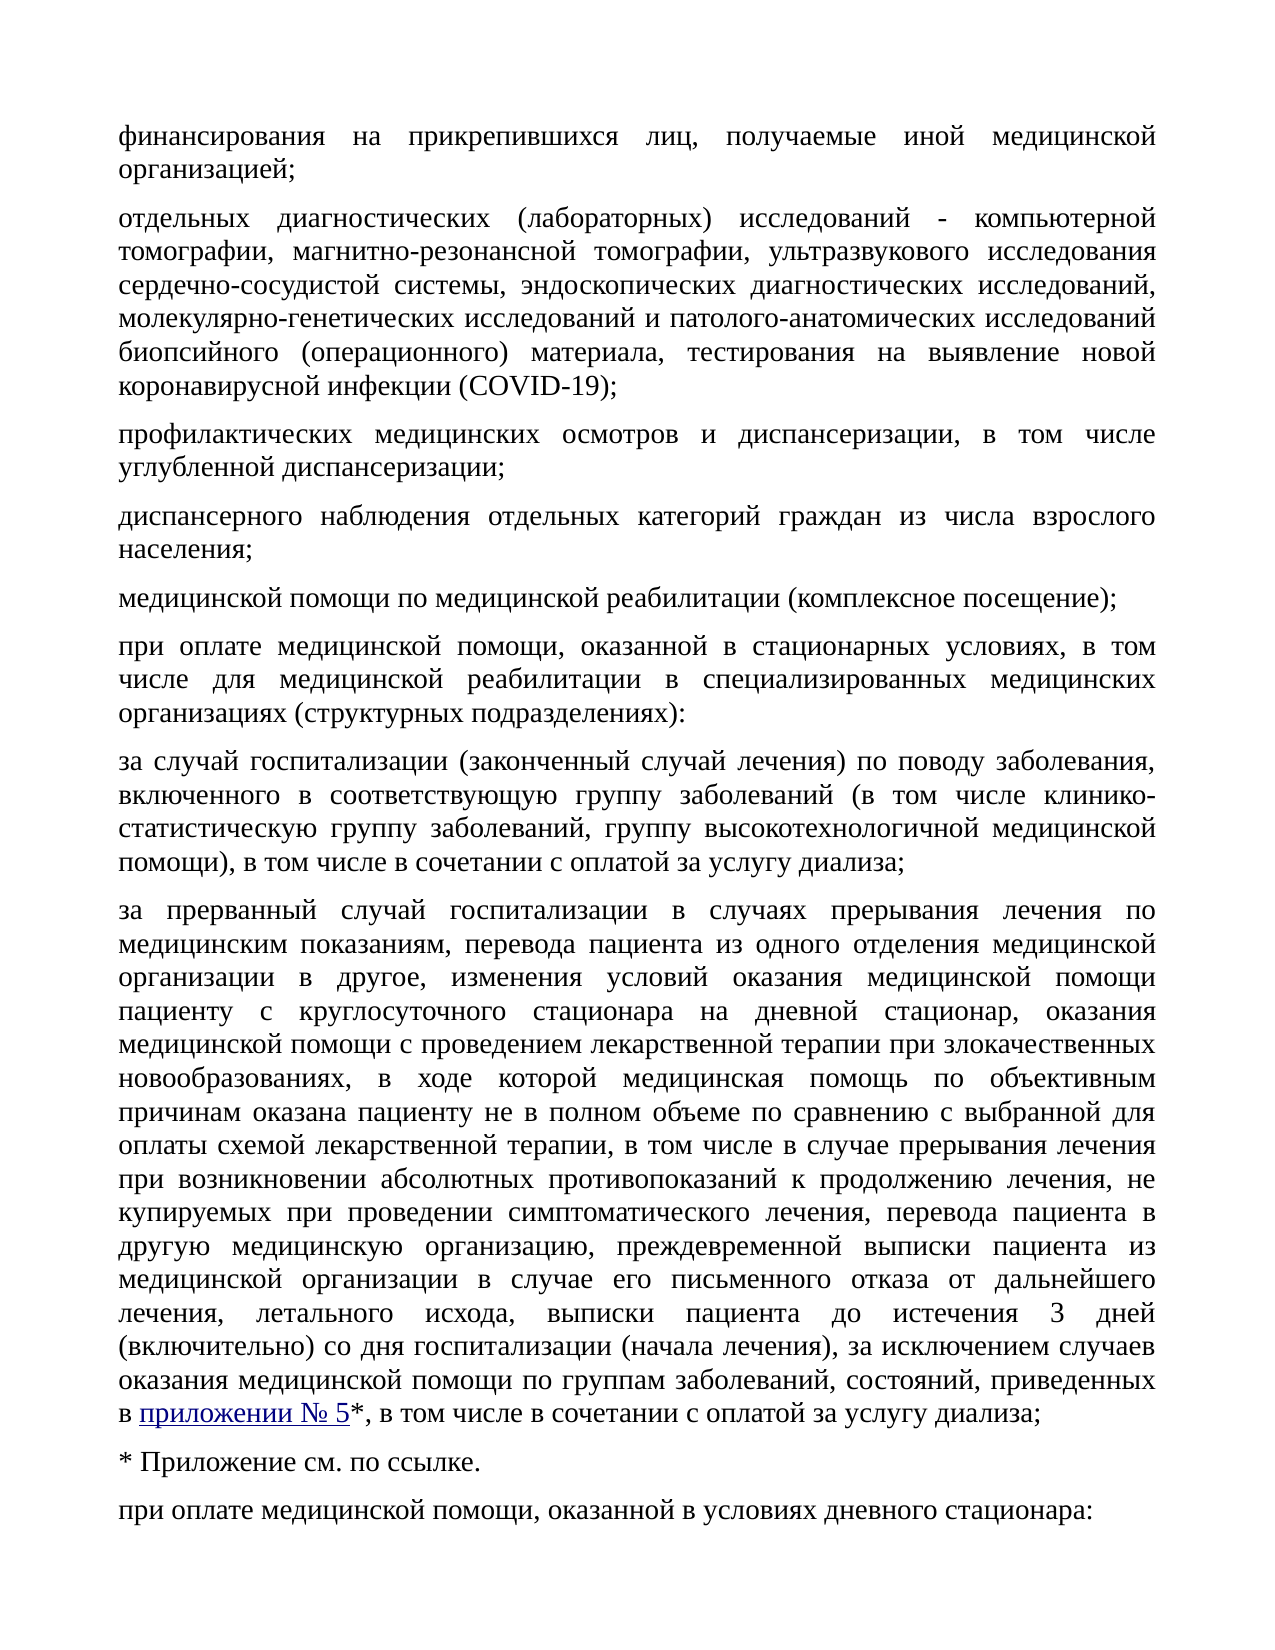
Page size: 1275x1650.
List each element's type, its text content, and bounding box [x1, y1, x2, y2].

text * Приложение см. по ссылке. [118, 1444, 1157, 1477]
text медицинской помощи по медицинской реабилитации (комплексное посещение); [118, 580, 1157, 613]
text профилактических медицинских осмотров и диспансеризации, в том числе углубленной диспансеризации; [118, 416, 1157, 483]
text отдельных диагностических (лабораторных) исследований - компьютерной томографии, магнитно-резонансной томографии, ультразвукового исследования сердечно-сосудистой системы, эндоскопических диагностических исследований, молекулярно-генетических исследований и патолого-анатомических исследований биопсийного (операционного) материала, тестирования на выявление новой коронавирусной инфекции (COVID-19); [118, 200, 1157, 401]
text за прерванный случай госпитализации в случаях прерывания лечения по медицинским показаниям, перевода пациента из одного отделения медицинской организации в другое, изменения условий оказания медицинской помощи пациенту с круглосуточного стационара на дневной стационар, оказания медицинской помощи с проведением лекарственной терапии при злокачественных новообразованиях, в ходе которой медицинская помощь по объективным причинам оказана пациенту не в полном объеме по сравнению с выбранной для оплаты схемой лекарственной терапии, в том числе в случае прерывания лечения при возникновении абсолютных противопоказаний к продолжению лечения, не купируемых при проведении симптоматического лечения, перевода пациента в другую медицинскую организацию, преждевременной выписки пациента из медицинской организации в случае его письменного отказа от дальнейшего лечения, летального исхода, выписки пациента до истечения 3 дней (включительно) со дня госпитализации (начала лечения), за исключением случаев оказания медицинской помощи по группам заболеваний, состояний, приведенных в приложении № 5*, в том числе в сочетании с оплатой за услугу диализа; [118, 892, 1157, 1429]
text при оплате медицинской помощи, оказанной в условиях дневного стационара: [118, 1492, 1157, 1526]
text при оплате медицинской помощи, оказанной в стационарных условиях, в том числе для медицинской реабилитации в специализированных медицинских организациях (структурных подразделениях): [118, 628, 1157, 729]
text диспансерного наблюдения отдельных категорий граждан из числа взрослого населения; [118, 498, 1157, 565]
text финансирования на прикрепившихся лиц, получаемые иной медицинской организацией; [118, 118, 1157, 185]
text за случай госпитализации (законченный случай лечения) по поводу заболевания, включенного в соответствующую группу заболеваний (в том числе клинико-статистическую группу заболеваний, группу высокотехнологичной медицинской помощи), в том числе в сочетании с оплатой за услугу диализа; [118, 743, 1157, 878]
